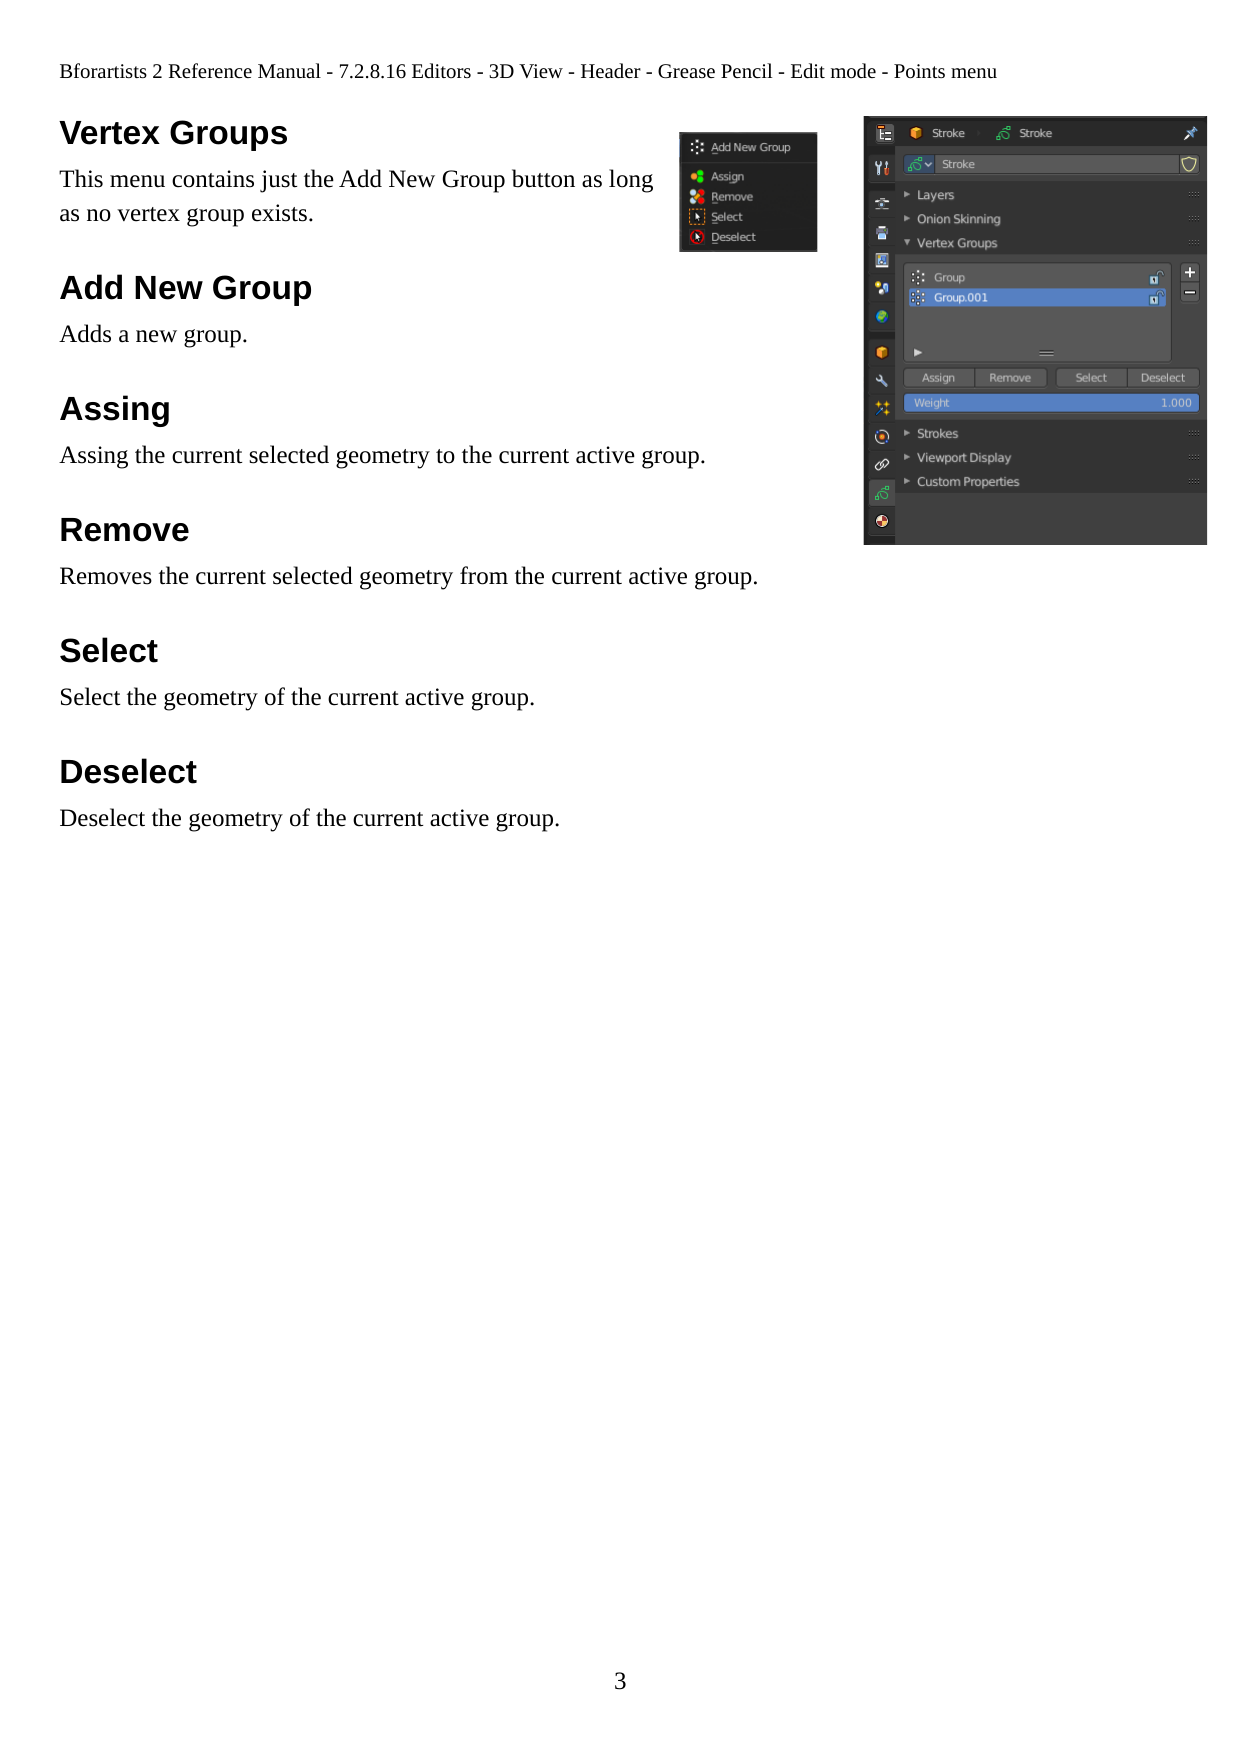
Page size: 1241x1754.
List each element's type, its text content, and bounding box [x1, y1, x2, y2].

text Deselect the geometry of the current active group. [59, 803, 1181, 832]
subtitle Assing [59, 389, 863, 428]
subtitle Deselect [59, 752, 1181, 791]
text Assing the current selected geometry to the current active group. [59, 440, 863, 469]
text This menu contains just the Add New Group button as long as no vertex group exists. [59, 164, 679, 227]
text Adds a new group. [59, 319, 863, 348]
subtitle Select [59, 631, 1181, 670]
text Removes the current selected geometry from the current active group. [59, 561, 1181, 590]
subtitle Add New Group [59, 268, 863, 307]
text [818, 164, 863, 227]
subtitle Remove [59, 510, 1181, 549]
subtitle Vertex Groups [59, 113, 1181, 151]
picture [679, 132, 818, 252]
text Select the geometry of the current active group. [59, 682, 1181, 711]
picture [863, 116, 1208, 545]
